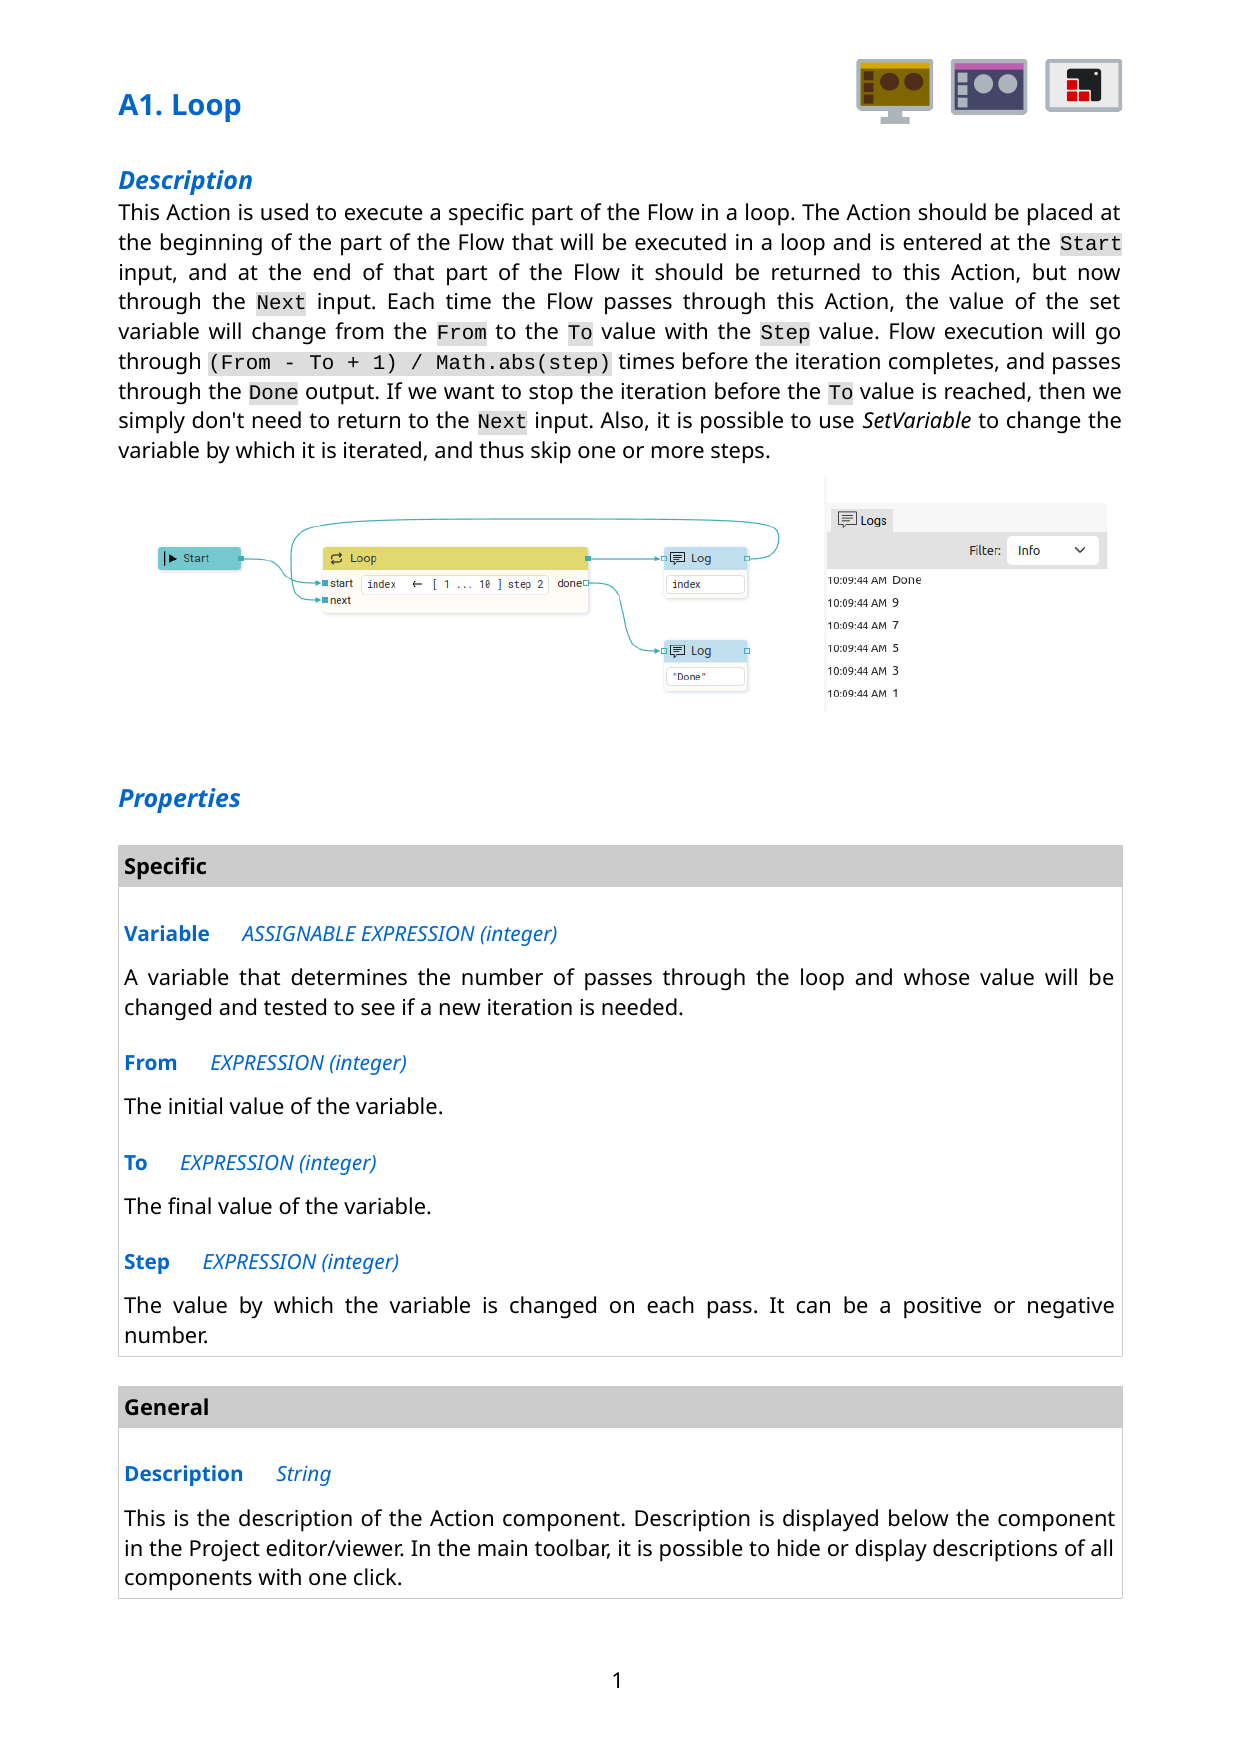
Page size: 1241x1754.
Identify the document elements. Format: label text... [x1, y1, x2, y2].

table_header General [119, 1387, 1122, 1427]
subtitle [934, 84, 1122, 124]
subtitle Description [118, 163, 1122, 197]
table_cell Description String This is the description of the Action component. Description is displayed below the component in the Project editor/viewer. In the main toolbar, it is possible to hide or display descriptions of all components with one click. [119, 1428, 1122, 1598]
picture [1045, 59, 1123, 112]
subtitle Properties [118, 781, 1122, 815]
picture [950, 59, 1028, 115]
picture [856, 59, 934, 124]
table_header Specific [119, 846, 1122, 886]
text This Action is used to execute a specific part of the Flow in a loop. The Action should be placed at the beginning of the part of the Flow that will be executed in a loop and is entered at the Start input, and at the end of that part of the Flow it should be returned to this Action, but now through the Next input. Each time the Flow passes through this Action, the value of the set variable will change from the From to the To value with the Step value. Flow execution will go through (From - To + 1) / Math.abs(step) times before the iteration completes, and passes through the Done output. If we want to stop the iteration before the To value is reached, then we simply don't need to return to the Next input. Also, it is possible to use SetVariable to change the variable by which it is iterated, and thus skip one or more steps. [118, 197, 1122, 465]
subtitle Loop [118, 84, 856, 124]
table_cell Variable ASSIGNABLE EXPRESSION (integer) A variable that determines the number of passes through the loop and whose value will be changed and tested to see if a new iteration is needed. From EXPRESSION (integer) The initial value of the variable. To EXPRESSION (integer) The final value of the variable. Step EXPRESSION (integer) The value by which the variable is changed on each pass. It can be a positive or negative number. [119, 887, 1122, 1356]
picture [132, 476, 1108, 713]
